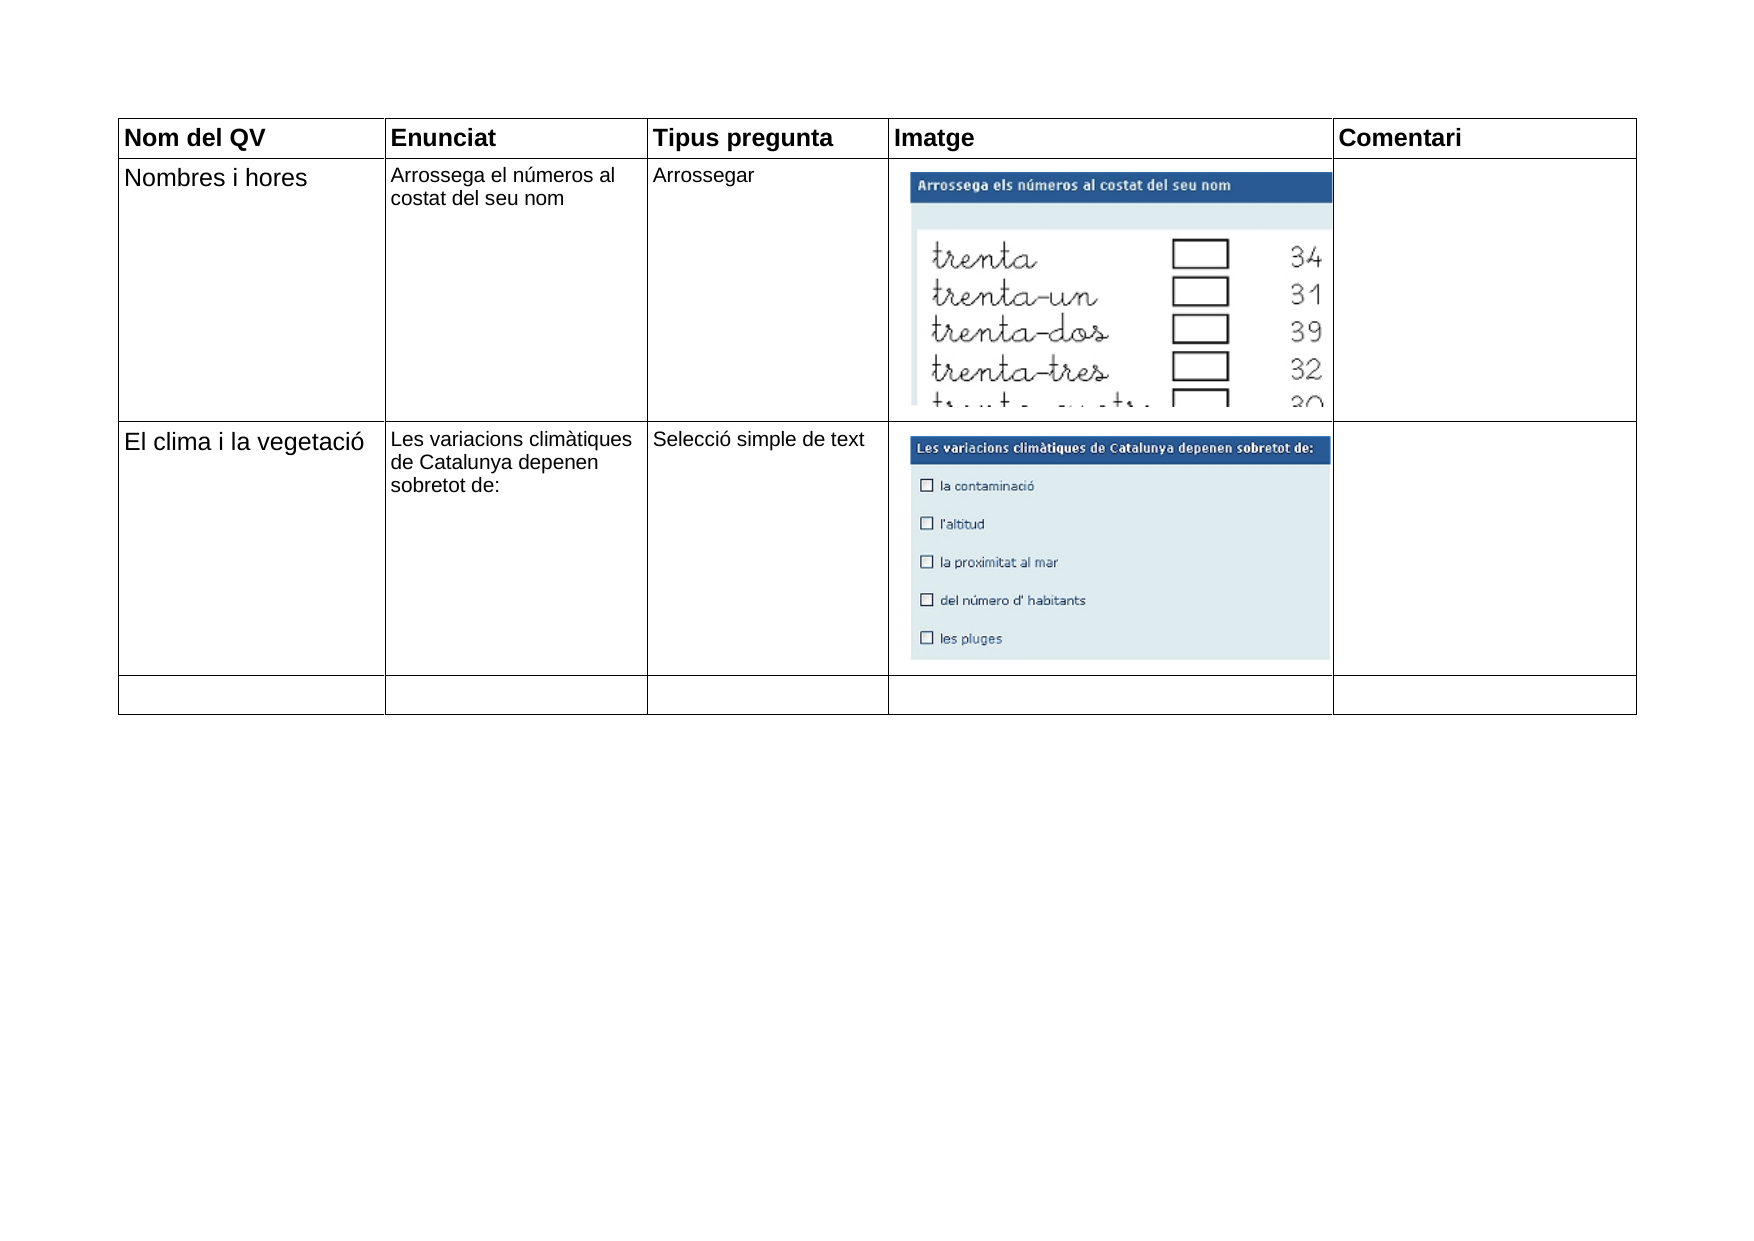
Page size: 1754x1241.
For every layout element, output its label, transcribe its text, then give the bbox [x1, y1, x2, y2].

table_cell Selecció simple de text [648, 422, 888, 675]
table_cell [119, 676, 384, 714]
table_cell Arrossegar [648, 159, 888, 421]
table_cell Nombres i hores [119, 159, 384, 421]
table_cell El clima i la vegetació [119, 422, 384, 675]
table_cell [1334, 676, 1636, 714]
table_header Tipus pregunta [648, 119, 888, 158]
table_header Comentari [1334, 119, 1636, 158]
table_cell [648, 676, 888, 714]
table_cell [889, 676, 1332, 714]
table_cell [1334, 422, 1636, 675]
picture [910, 172, 1333, 407]
table_cell [1334, 159, 1636, 421]
table_header Enunciat [386, 119, 647, 158]
table_cell Les variacions climàtiques de Catalunya depenen sobretot de: [386, 422, 647, 675]
table_header Imatge [889, 119, 1332, 158]
table_cell [386, 676, 647, 714]
table_cell [889, 159, 1332, 421]
table_cell Arrossega el números al costat del seu nom [386, 159, 647, 421]
table_cell [889, 422, 1332, 675]
table_header Nom del QV [119, 119, 384, 158]
picture [910, 436, 1331, 661]
